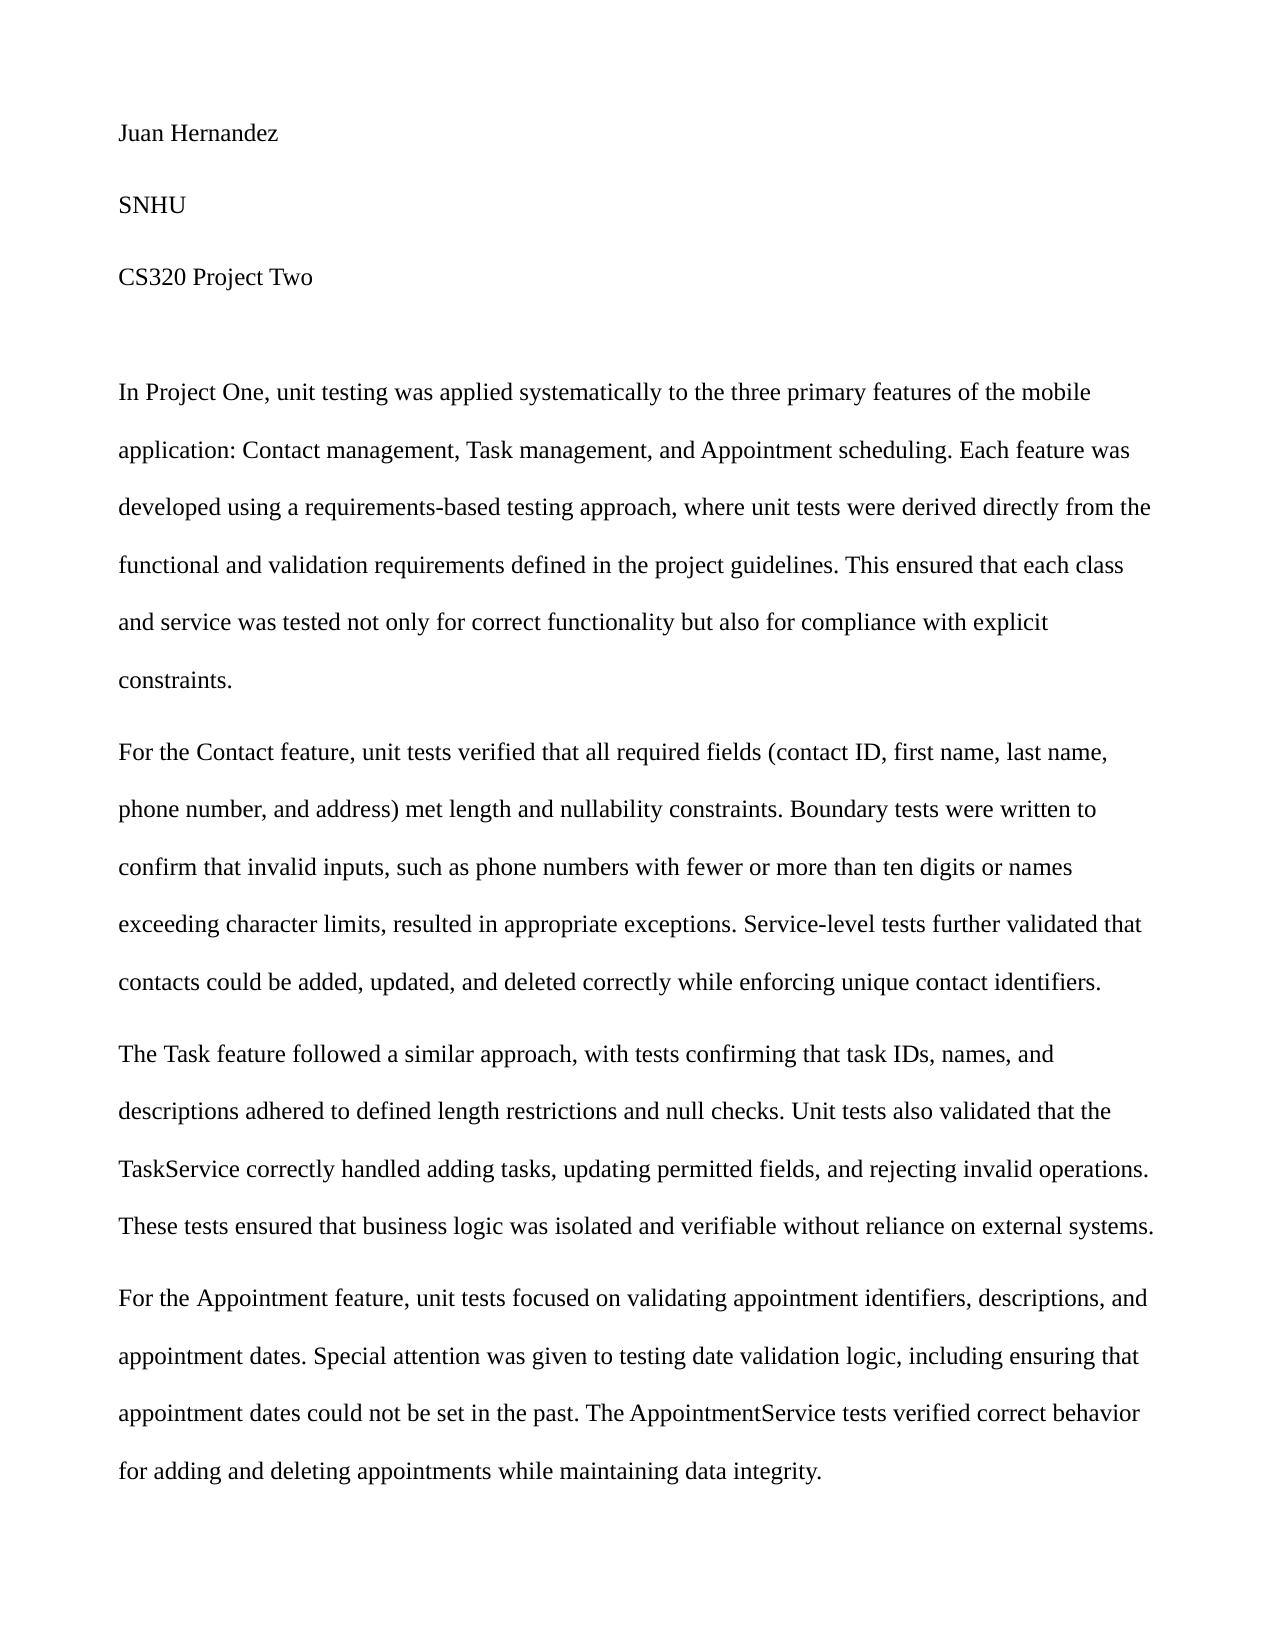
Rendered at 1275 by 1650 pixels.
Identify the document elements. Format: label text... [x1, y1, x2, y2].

text Juan Hernandez [118, 118, 1157, 147]
text For the Appointment feature, unit tests focused on validating appointment identifiers, descriptions, and appointment dates. Special attention was given to testing date validation logic, including ensuring that appointment dates could not be set in the past. The AppointmentService tests verified correct behavior for adding and deleting appointments while maintaining data integrity. [118, 1283, 1157, 1485]
text CS320 Project Two In Project One, unit testing was applied systematically to the three primary features of the mobile application: Contact management, Task management, and Appointment scheduling. Each feature was developed using a requirements-based testing approach, where unit tests were derived directly from the functional and validation requirements defined in the project guidelines. This ensured that each class and service was tested not only for correct functionality but also for compliance with explicit constraints. [118, 262, 1157, 693]
text The Task feature followed a similar approach, with tests confirming that task IDs, names, and descriptions adhered to defined length restrictions and null checks. Unit tests also validated that the TaskService correctly handled adding tasks, updating permitted fields, and rejecting invalid operations. These tests ensured that business logic was isolated and verifiable without reliance on external systems. [118, 1039, 1157, 1240]
text SNHU [118, 190, 1157, 219]
text For the Contact feature, unit tests verified that all required fields (contact ID, first name, last name, phone number, and address) met length and nullability constraints. Boundary tests were written to confirm that invalid inputs, such as phone numbers with fewer or more than ten digits or names exceeding character limits, resulted in appropriate exceptions. Service-level tests further validated that contacts could be added, updated, and deleted correctly while enforcing unique contact identifiers. [118, 737, 1157, 996]
